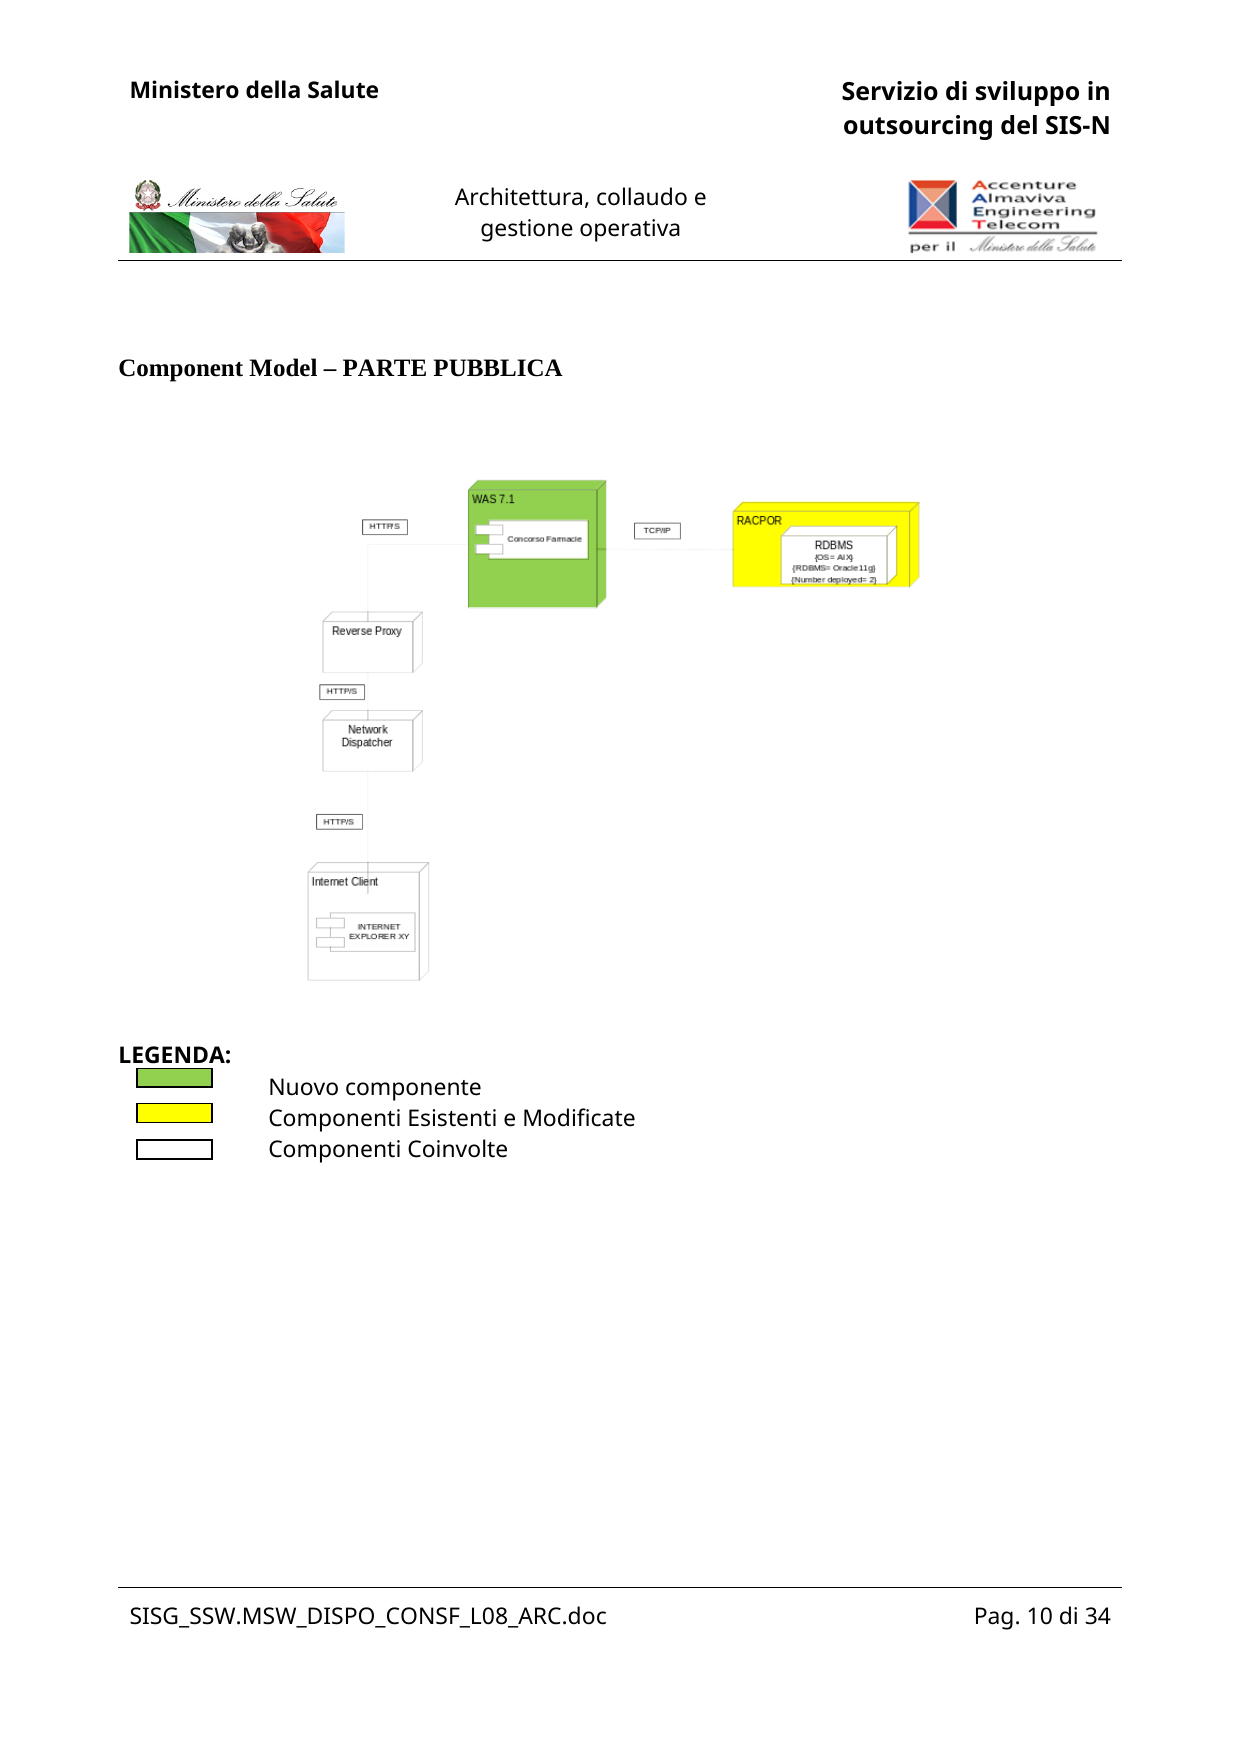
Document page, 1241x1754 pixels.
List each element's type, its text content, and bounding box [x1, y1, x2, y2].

text Component Model – PARTE PUBBLICA [118, 353, 1122, 381]
text Componenti Coinvolte [118, 1133, 1122, 1164]
text Nuovo componente [118, 1071, 1122, 1102]
text Componenti Esistenti e Modificate [193, 1102, 1122, 1133]
text LEGENDA: [118, 1039, 1122, 1071]
